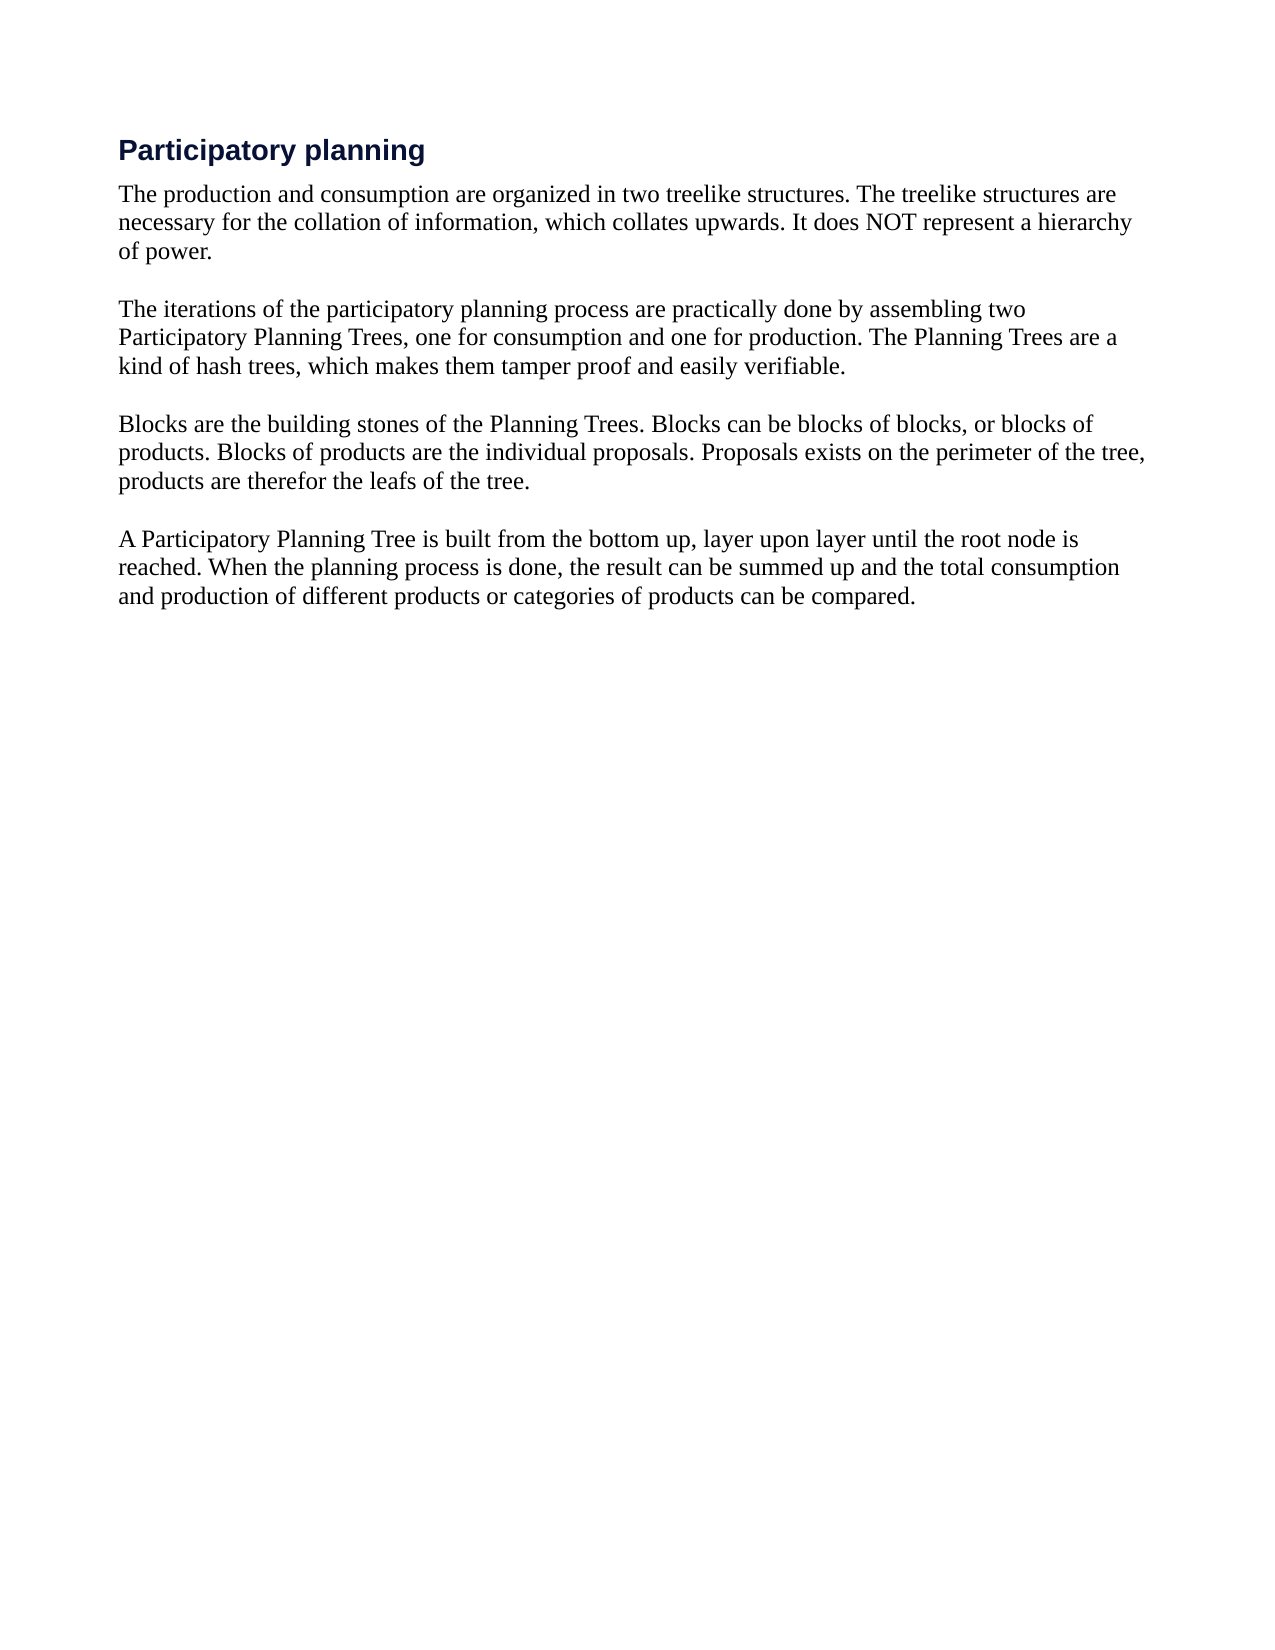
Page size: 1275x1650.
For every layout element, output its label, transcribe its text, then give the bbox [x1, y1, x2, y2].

text A Participatory Planning Tree is built from the bottom up, layer upon layer until the root node is reached. When the planning process is done, the result can be summed up and the total consumption and production of different products or categories of products can be compared. [118, 524, 1157, 610]
subtitle Participatory planning [118, 133, 1157, 166]
text Blocks are the building stones of the Planning Trees. Blocks can be blocks of blocks, or blocks of products. Blocks of products are the individual proposals. Proposals exists on the perimeter of the tree, products are therefor the leafs of the tree. [118, 409, 1157, 495]
text The iterations of the participatory planning process are practically done by assembling two Participatory Planning Trees, one for consumption and one for production. The Planning Trees are a kind of hash trees, which makes them tamper proof and easily verifiable. [118, 294, 1157, 380]
text The production and consumption are organized in two treelike structures. The treelike structures are necessary for the collation of information, which collates upwards. It does NOT represent a hierarchy of power. [118, 179, 1157, 265]
